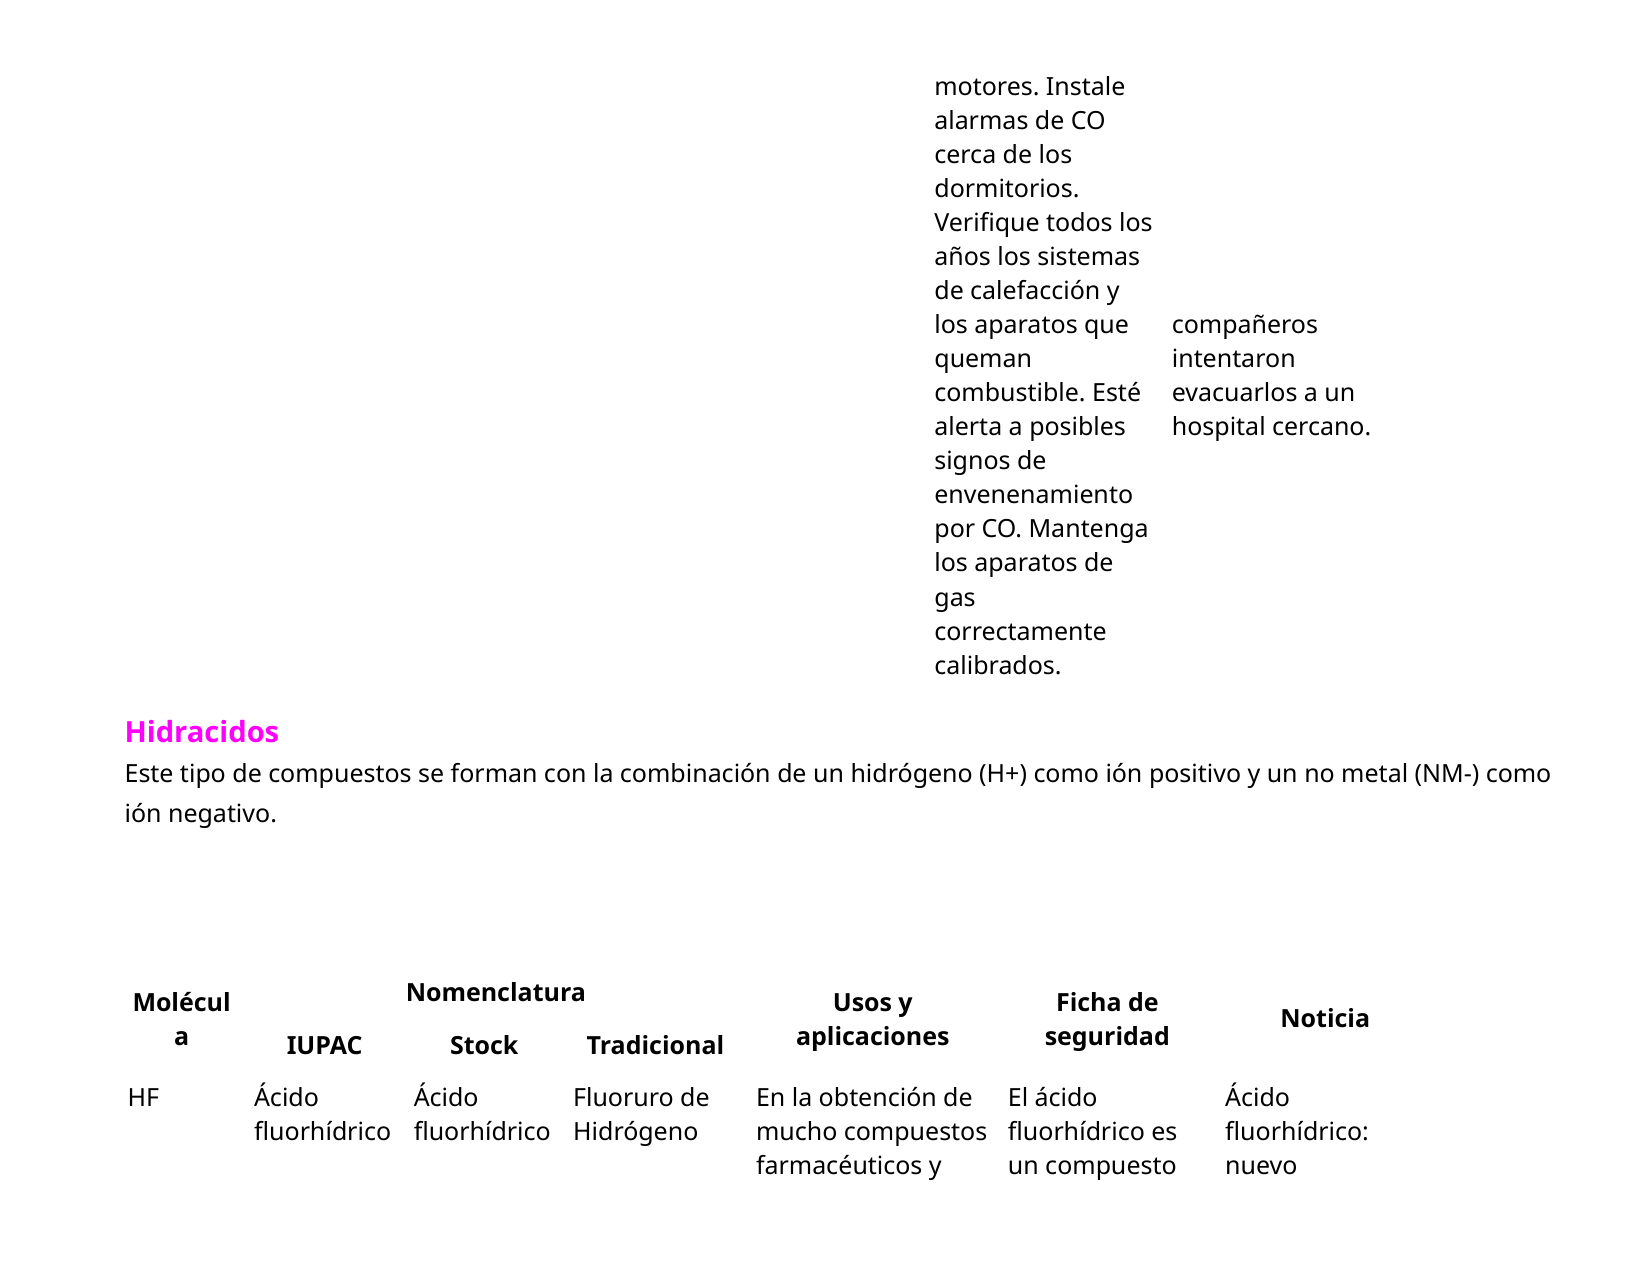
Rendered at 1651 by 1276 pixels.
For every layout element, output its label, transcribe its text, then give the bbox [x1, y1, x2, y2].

table_cell [686, 59, 925, 691]
text Este tipo de compuestos se forman con la combinación de un hidrógeno (H+) como ión positivo y un no metal (NM-) como ión negativo. [118, 750, 1591, 901]
table_cell motores. Instale alarmas de CO cerca de los dormitorios. Verifique todos los años los sistemas de calefacción y los aparatos que queman combustible. Esté alerta a posibles signos de envenenamiento por CO. Mantenga los aparatos de gas correctamente calibrados. [925, 59, 1162, 691]
table_cell Fluoruro de Hidrógeno [564, 1071, 747, 1191]
table_cell En la obtención de mucho compuestos farmacéuticos y [747, 1071, 998, 1191]
table_cell [529, 59, 686, 691]
table_cell HF [118, 1071, 245, 1191]
table_header Nomenclatura [245, 966, 747, 1018]
table_cell compañeros intentaron evacuarlos a un hospital cercano. [1163, 59, 1414, 691]
table_cell [245, 59, 399, 691]
table_cell Ácido fluorhídrico: nuevo [1216, 1071, 1434, 1191]
table_header Noticia [1216, 966, 1434, 1071]
table_cell Ácido fluorhídrico [245, 1071, 404, 1191]
table_cell Ácido fluorhídrico [404, 1071, 564, 1191]
table_cell Stock [404, 1018, 564, 1071]
table_header Usos y aplicaciones [747, 966, 998, 1071]
table_cell El ácido fluorhídrico es un compuesto [999, 1071, 1216, 1191]
table_header Molécula [118, 966, 245, 1071]
table_cell [118, 59, 245, 691]
table_cell Tradicional [564, 1018, 747, 1071]
table_cell [400, 59, 529, 691]
subtitle Hidracidos [118, 705, 1591, 750]
table_cell IUPAC [245, 1018, 404, 1071]
table_header Ficha de seguridad [999, 966, 1216, 1071]
